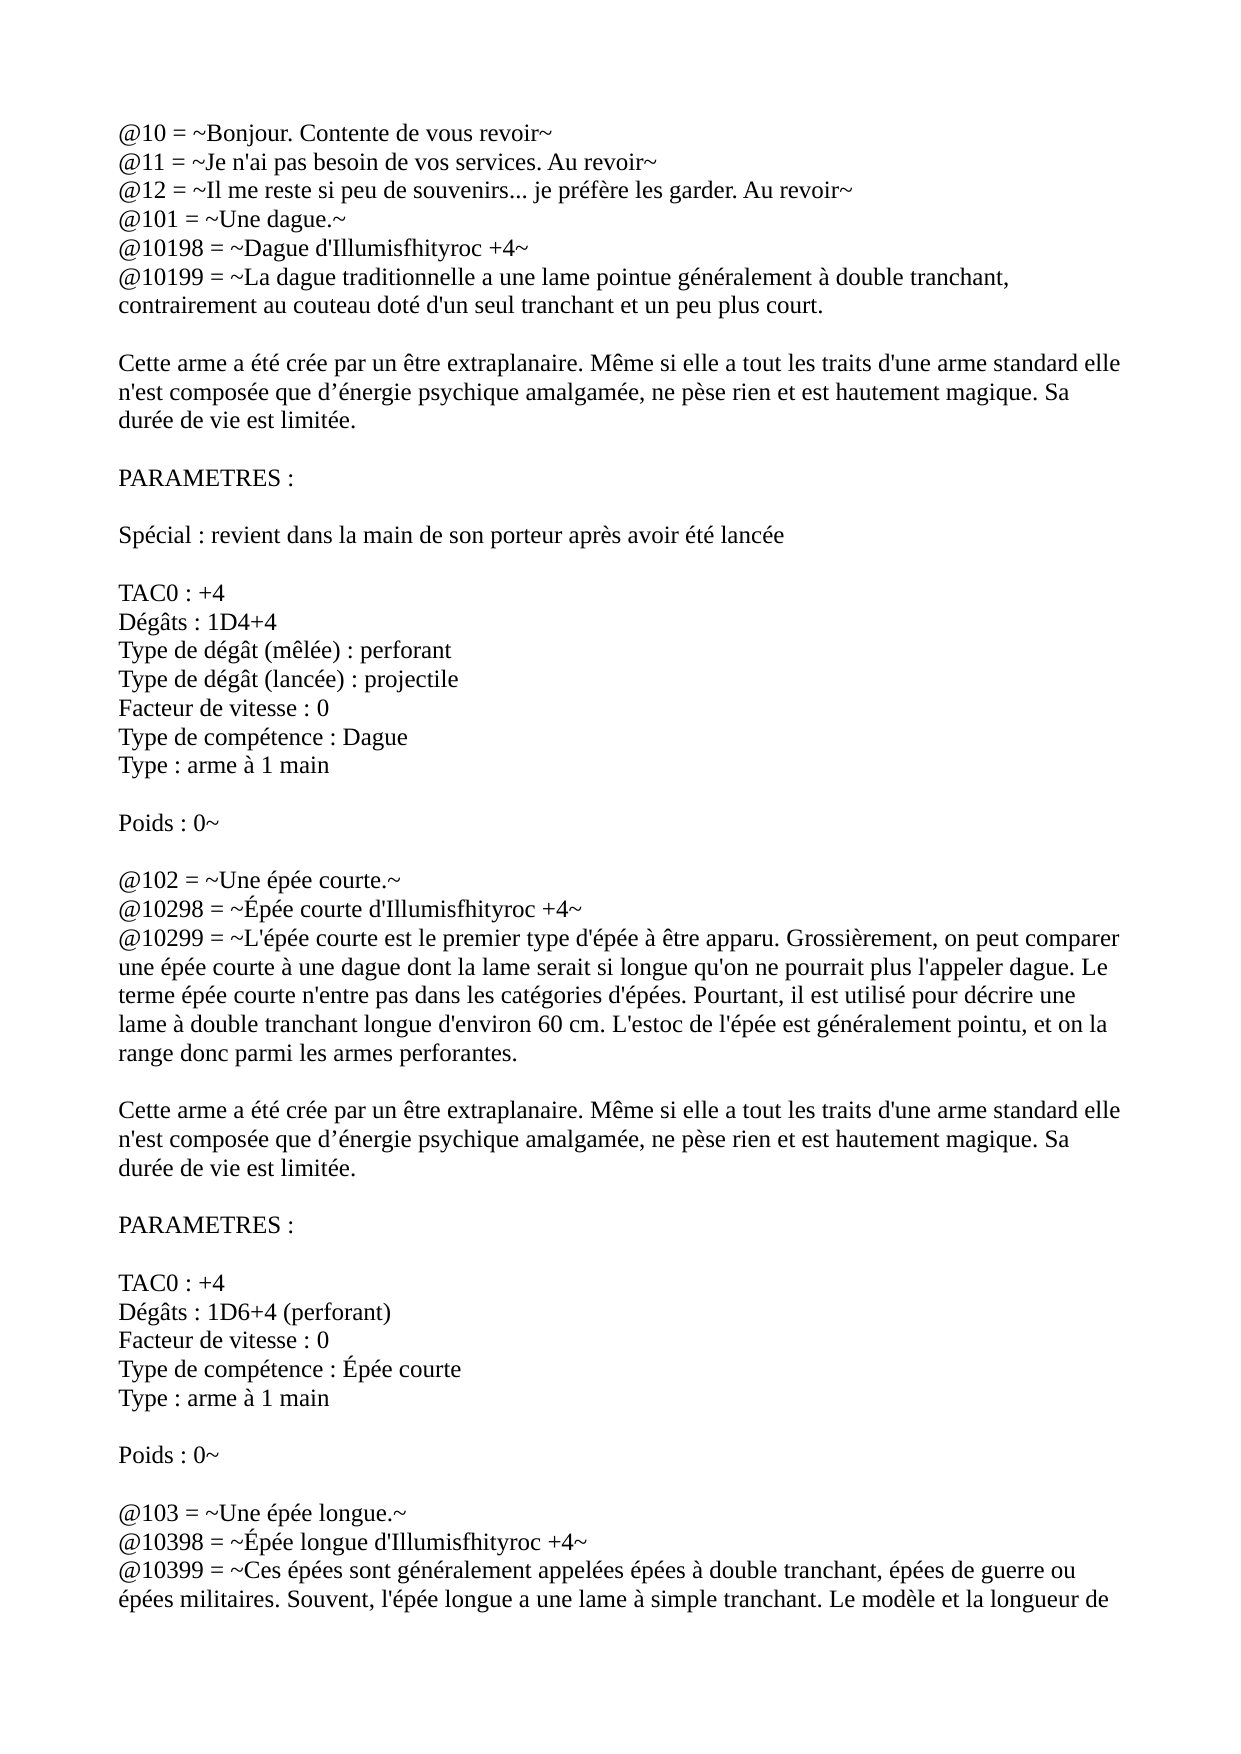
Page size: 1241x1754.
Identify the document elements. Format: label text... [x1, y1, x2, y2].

text Poids : 0~ [118, 808, 1122, 837]
text PARAMETRES : [118, 1211, 1122, 1239]
text Spécial : revient dans la main de son porteur après avoir été lancée [118, 521, 1122, 549]
text Cette arme a été crée par un être extraplanaire. Même si elle a tout les traits d'une arme standard elle n'est composée que d’énergie psychique amalgamée, ne pèse rien et est hautement magique. Sa durée de vie est limitée. [118, 1096, 1122, 1182]
text @10298 = ~Épée courte d'Illumisfhityroc +4~ [118, 894, 1122, 923]
text Dégâts : 1D4+4 [118, 607, 1122, 636]
text Poids : 0~ [118, 1441, 1122, 1469]
text @10399 = ~Ces épées sont généralement appelées épées à double tranchant, épées de guerre ou épées militaires. Souvent, l'épée longue a une lame à simple tranchant. Le modèle et la longueur de [118, 1556, 1122, 1613]
text @103 = ~Une épée longue.~ [118, 1498, 1122, 1527]
text @10198 = ~Dague d'Illumisfhityroc +4~ [118, 233, 1122, 262]
text Facteur de vitesse : 0 [118, 693, 1122, 722]
text @102 = ~Une épée courte.~ [118, 866, 1122, 894]
text @101 = ~Une dague.~ [118, 204, 1122, 233]
text @10299 = ~L'épée courte est le premier type d'épée à être apparu. Grossièrement, on peut comparer une épée courte à une dague dont la lame serait si longue qu'on ne pourrait plus l'appeler dague. Le terme épée courte n'entre pas dans les catégories d'épées. Pourtant, il est utilisé pour décrire une lame à double tranchant longue d'environ 60 cm. L'estoc de l'épée est généralement pointu, et on la range donc parmi les armes perforantes. [118, 923, 1122, 1067]
text Facteur de vitesse : 0 [118, 1326, 1122, 1354]
text TAC0 : +4 [118, 1268, 1122, 1297]
text Type de compétence : Dague [118, 722, 1122, 751]
text @12 = ~Il me reste si peu de souvenirs... je préfère les garder. Au revoir~ [118, 176, 1122, 204]
text Type : arme à 1 main [118, 751, 1122, 779]
text @10 = ~Bonjour. Contente de vous revoir~ [118, 118, 1122, 147]
text @10398 = ~Épée longue d'Illumisfhityroc +4~ [118, 1527, 1122, 1556]
text Type : arme à 1 main [118, 1383, 1122, 1412]
text Type de compétence : Épée courte [118, 1354, 1122, 1383]
text Type de dégât (lancée) : projectile [118, 664, 1122, 693]
text Type de dégât (mêlée) : perforant [118, 636, 1122, 664]
text TAC0 : +4 [118, 578, 1122, 607]
text PARAMETRES : [118, 463, 1122, 492]
text @11 = ~Je n'ai pas besoin de vos services. Au revoir~ [118, 147, 1122, 176]
text @10199 = ~La dague traditionnelle a une lame pointue généralement à double tranchant, contrairement au couteau doté d'un seul tranchant et un peu plus court. [118, 262, 1122, 319]
text Cette arme a été crée par un être extraplanaire. Même si elle a tout les traits d'une arme standard elle n'est composée que d’énergie psychique amalgamée, ne pèse rien et est hautement magique. Sa durée de vie est limitée. [118, 348, 1122, 434]
text Dégâts : 1D6+4 (perforant) [118, 1297, 1122, 1326]
